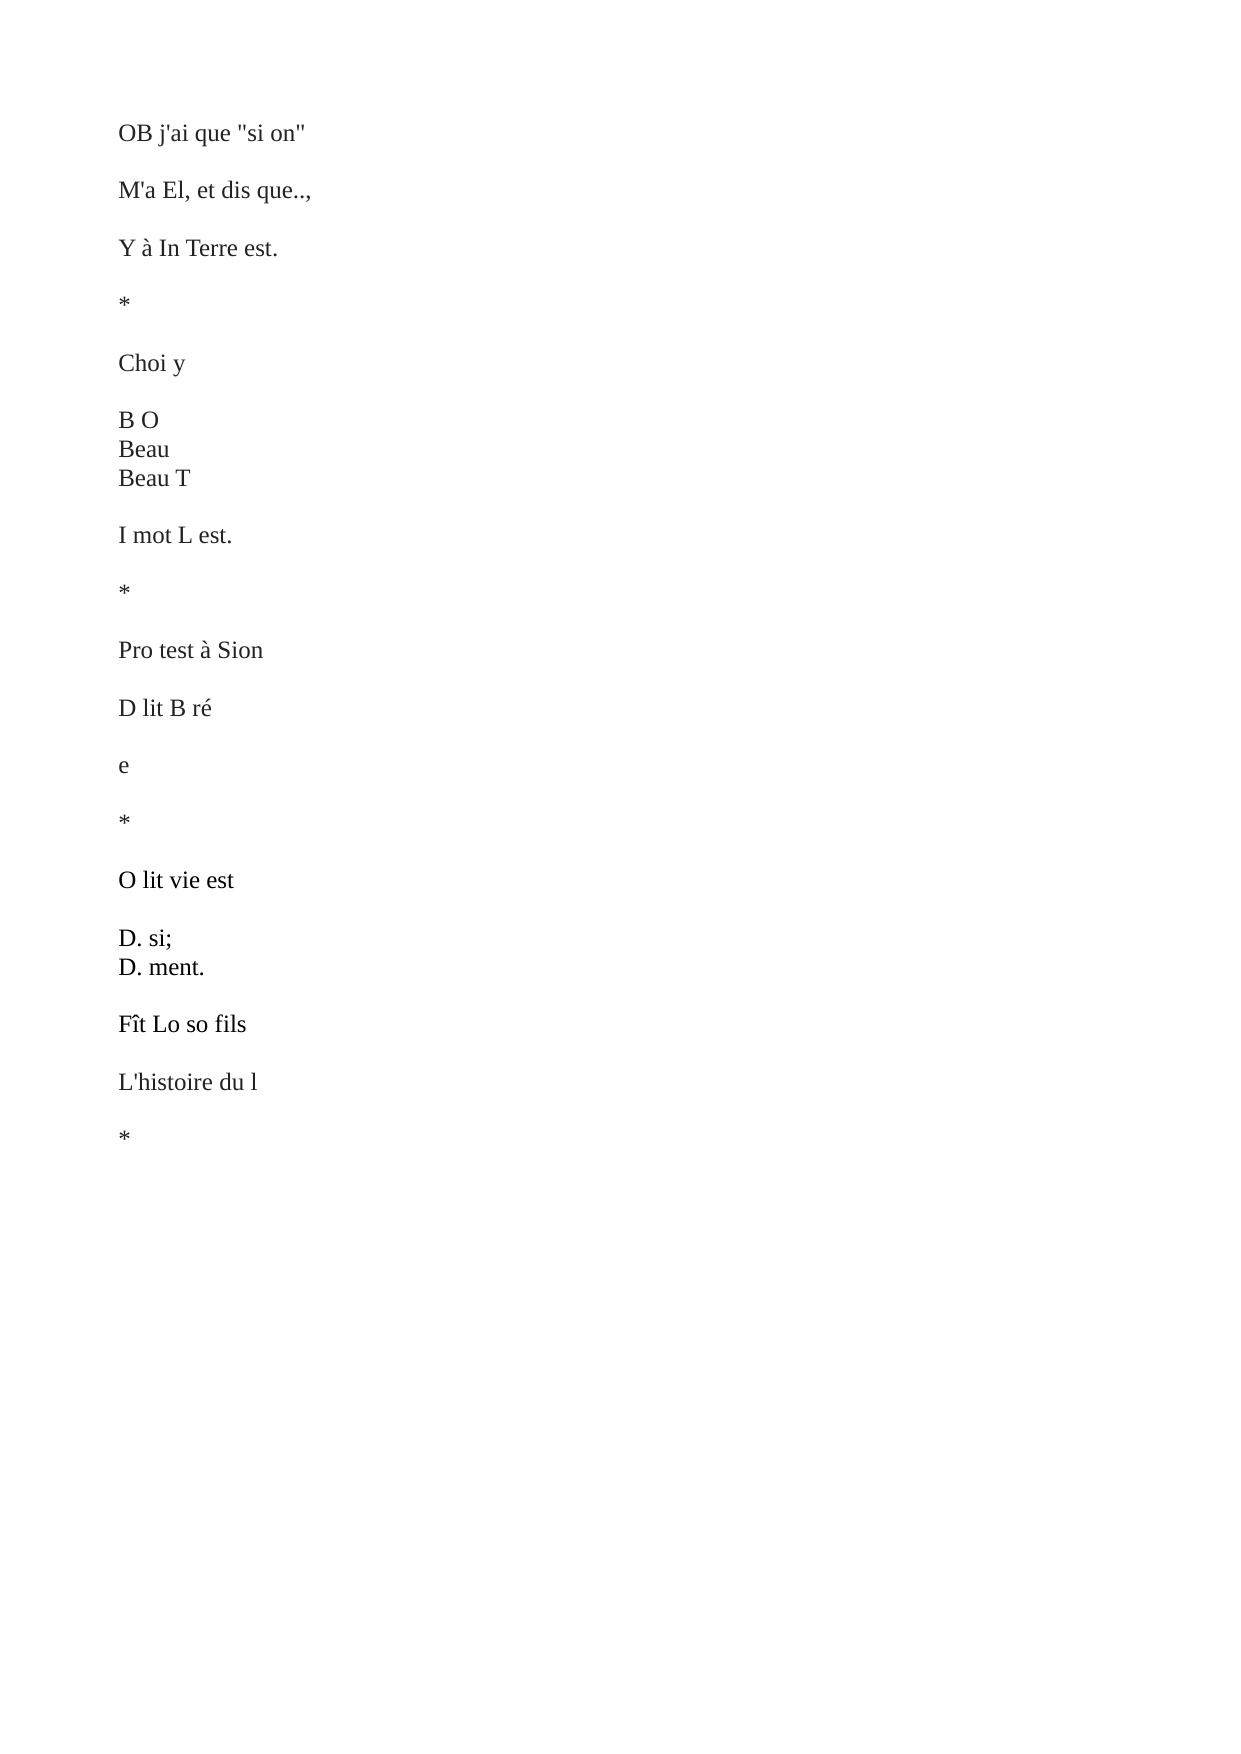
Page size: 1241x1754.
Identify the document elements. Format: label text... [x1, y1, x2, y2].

text Beau T [118, 463, 1122, 492]
text L'histoire du l [118, 1067, 1122, 1096]
text B O [118, 406, 1122, 434]
text D lit B ré [118, 693, 1122, 722]
text Pro test à Sion [118, 636, 1122, 664]
text I mot L est. [118, 521, 1122, 549]
text D. si; [118, 923, 1122, 952]
text O lit vie est [118, 866, 1122, 894]
text * [118, 578, 1122, 607]
text Choi y [118, 348, 1122, 377]
text Beau [118, 434, 1122, 463]
text * [118, 291, 1122, 319]
text * [118, 1124, 1122, 1153]
text OB j'ai que "si on" [118, 118, 1122, 147]
text e [118, 751, 1122, 779]
text * [118, 808, 1122, 837]
text D. ment. [118, 952, 1122, 981]
text Y à In Terre est. [118, 233, 1122, 262]
text Fît Lo so fils [118, 1009, 1122, 1038]
text M'a El, et dis que.., [118, 176, 1122, 204]
